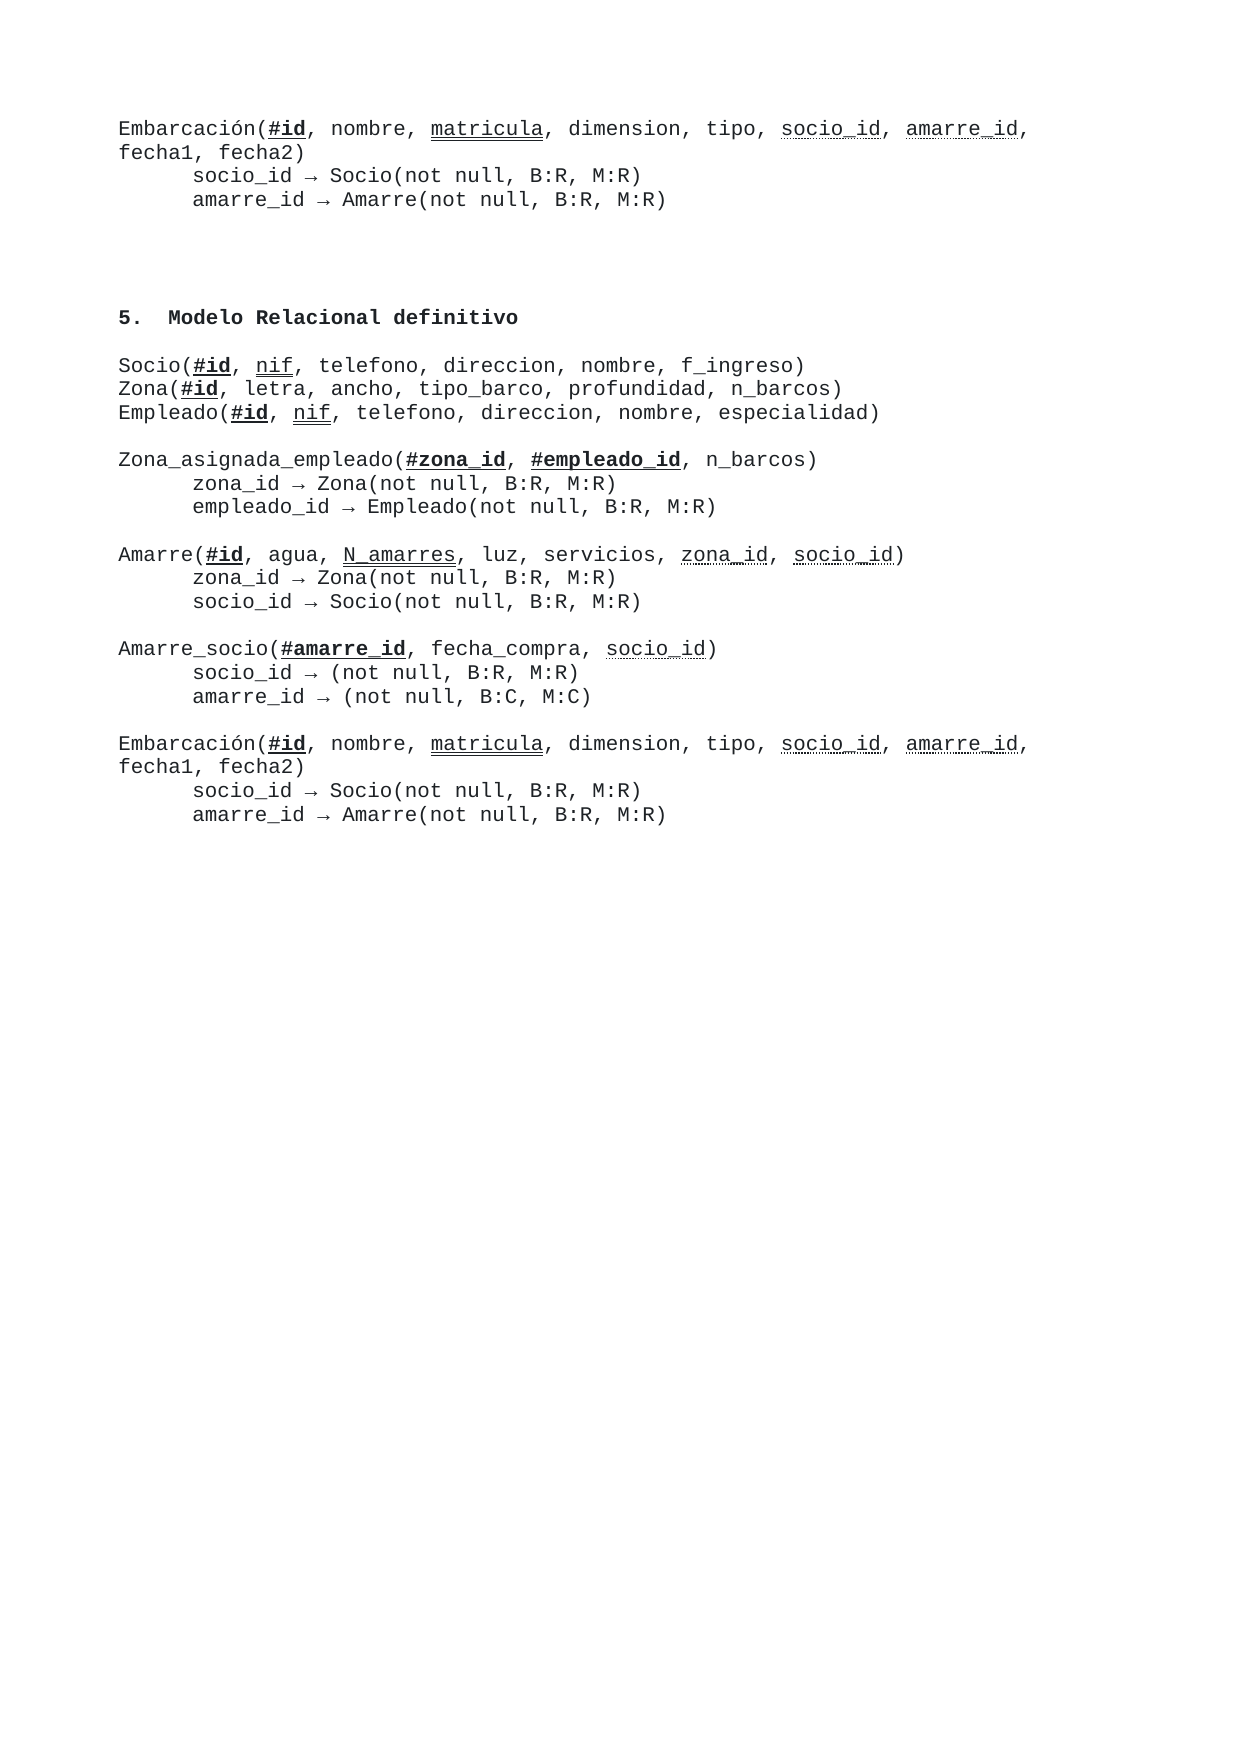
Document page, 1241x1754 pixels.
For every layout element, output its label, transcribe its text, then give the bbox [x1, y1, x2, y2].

text socio_id → (not null, B:R, M:R) [118, 662, 1122, 686]
text empleado_id → Empleado(not null, B:R, M:R) [118, 496, 1122, 520]
text zona_id → Zona(not null, B:R, M:R) [118, 473, 1122, 496]
text amarre_id → Amarre(not null, B:R, M:R) [118, 804, 1122, 827]
text Socio(#id, nif, telefono, direccion, nombre, f_ingreso) Zona(#id, letra, ancho, tipo_barco, profundidad, n_barcos) [118, 354, 1122, 402]
text Zona_asignada_empleado(#zona_id, #empleado_id, n_barcos) [118, 449, 1122, 473]
text 5. Modelo Relacional definitivo [118, 307, 1122, 331]
text amarre_id → (not null, B:C, M:C) [118, 686, 1122, 709]
text socio_id → Socio(not null, B:R, M:R) [118, 591, 1122, 615]
text amarre_id → Amarre(not null, B:R, M:R) [118, 189, 1122, 213]
text Amarre(#id, agua, N_amarres, luz, servicios, zona_id, socio_id) [118, 544, 1122, 567]
text zona_id → Zona(not null, B:R, M:R) [118, 567, 1122, 591]
text socio_id → Socio(not null, B:R, M:R) [118, 780, 1122, 804]
text Embarcación(#id, nombre, matricula, dimension, tipo, socio_id, amarre_id, fecha1, fecha2) [118, 118, 1122, 165]
text Embarcación(#id, nombre, matricula, dimension, tipo, socio_id, amarre_id, fecha1, fecha2) [118, 733, 1122, 780]
text socio_id → Socio(not null, B:R, M:R) [118, 165, 1122, 189]
text Amarre_socio(#amarre_id, fecha_compra, socio_id) [118, 638, 1122, 662]
text Empleado(#id, nif, telefono, direccion, nombre, especialidad) [118, 402, 1122, 426]
